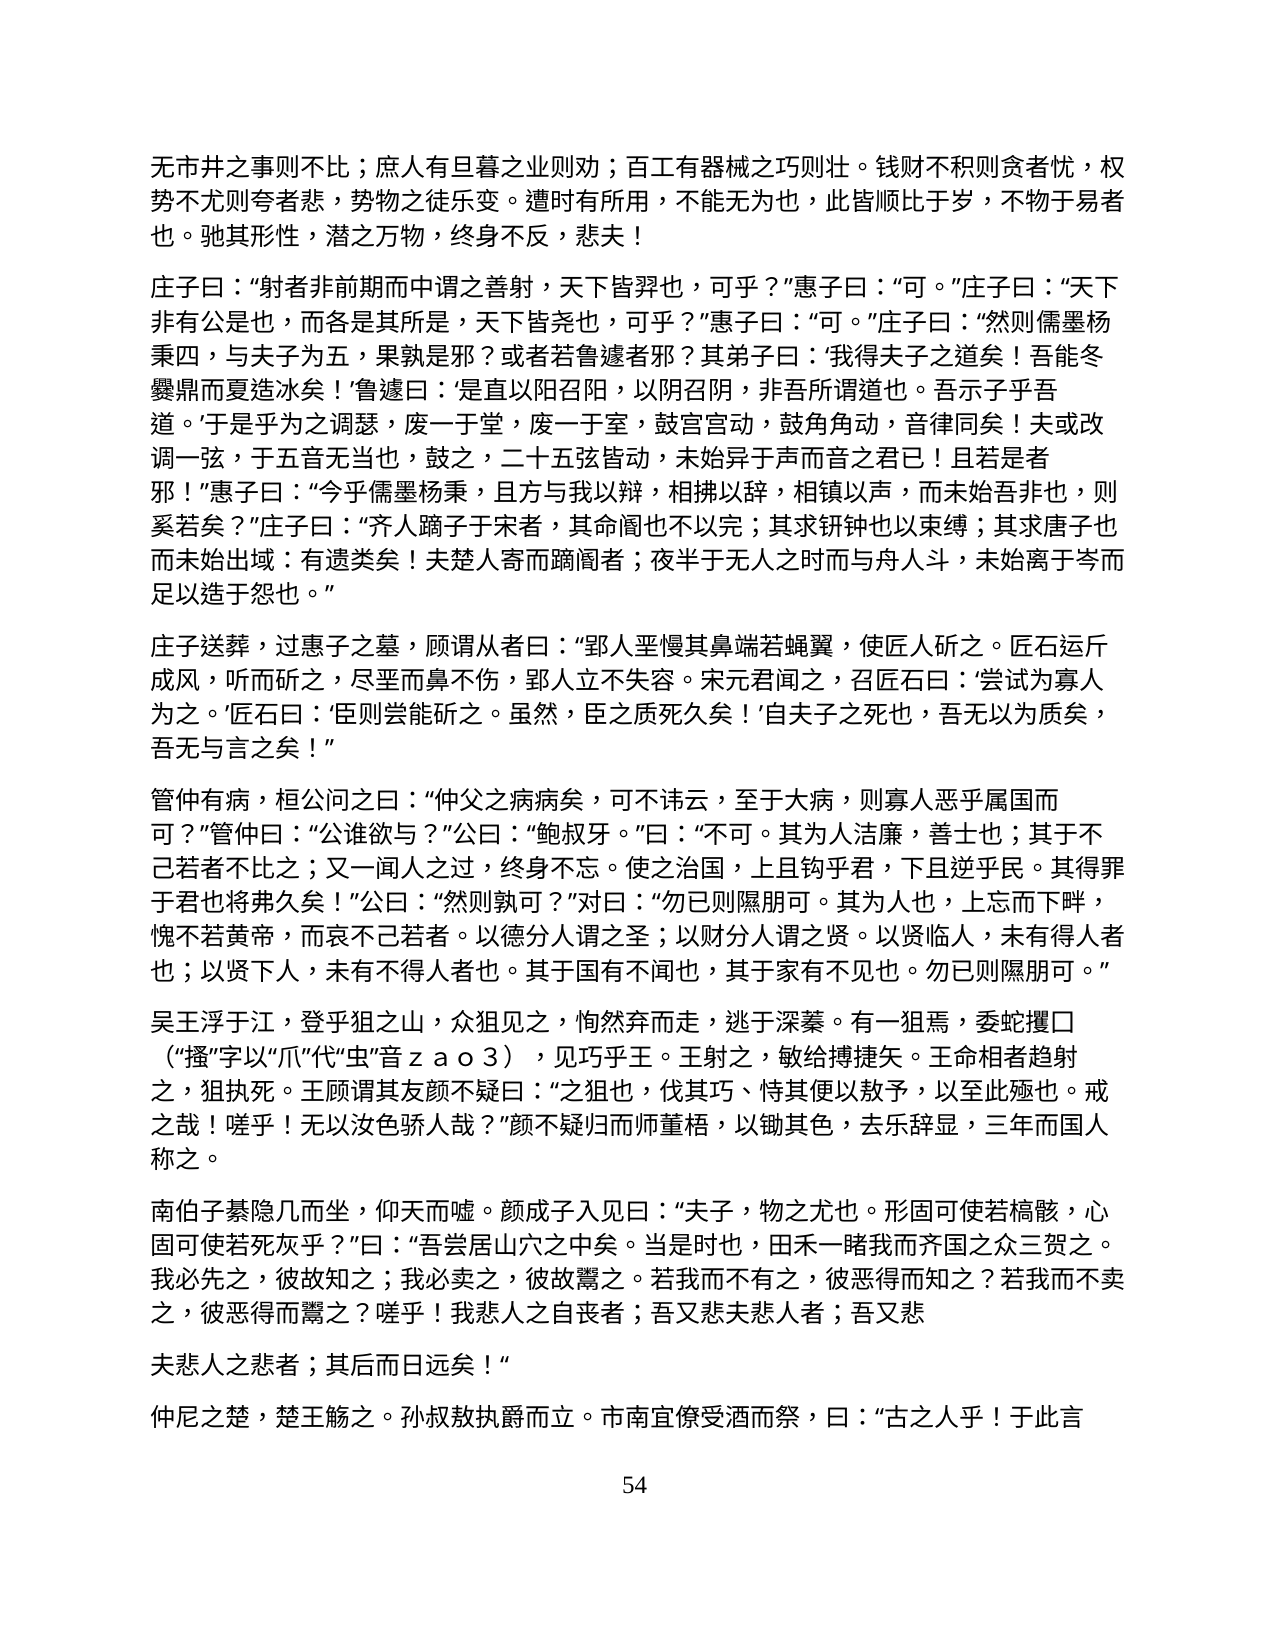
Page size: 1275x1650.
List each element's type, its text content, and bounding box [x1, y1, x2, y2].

text 吴王浮于江，登乎狙之山，众狙见之，恂然弃而走，逃于深蓁。有一狙焉，委蛇攫囗（“搔”字以“爪”代“虫”音ｚａｏ３），见巧乎王。王射之，敏给搏捷矢。王命相者趋射之，狙执死。王顾谓其友颜不疑曰：“之狙也，伐其巧、恃其便以敖予，以至此殛也。戒之哉！嗟乎！无以汝色骄人哉？”颜不疑归而师董梧，以锄其色，去乐辞显，三年而国人称之。 [150, 1005, 1125, 1175]
text 南伯子綦隐几而坐，仰天而嘘。颜成子入见曰：“夫子，物之尤也。形固可使若槁骸，心固可使若死灰乎？”曰：“吾尝居山穴之中矣。当是时也，田禾一睹我而齐国之众三贺之。我必先之，彼故知之；我必卖之，彼故鬻之。若我而不有之，彼恶得而知之？若我而不卖之，彼恶得而鬻之？嗟乎！我悲人之自丧者；吾又悲夫悲人者；吾又悲 [150, 1193, 1125, 1329]
text 仲尼之楚，楚王觞之。孙叔敖执爵而立。市南宜僚受酒而祭，曰：“古之人乎！于此言 [150, 1399, 1125, 1433]
text 管仲有病，桓公问之曰：“仲父之病病矣，可不讳云，至于大病，则寡人恶乎属国而可？”管仲曰：“公谁欲与？”公曰：“鲍叔牙。”曰：“不可。其为人洁廉，善士也；其于不己若者不比之；又一闻人之过，终身不忘。使之治国，上且钩乎君，下且逆乎民。其得罪于君也将弗久矣！”公曰：“然则孰可？”对曰：“勿已则隰朋可。其为人也，上忘而下畔，愧不若黄帝，而哀不己若者。以德分人谓之圣；以财分人谓之贤。以贤临人，未有得人者也；以贤下人，未有不得人者也。其于国有不闻也，其于家有不见也。勿已则隰朋可。” [150, 783, 1125, 987]
text 庄子曰：“射者非前期而中谓之善射，天下皆羿也，可乎？”惠子曰：“可。”庄子曰：“天下非有公是也，而各是其所是，天下皆尧也，可乎？”惠子曰：“可。”庄子曰：“然则儒墨杨秉四，与夫子为五，果孰是邪？或者若鲁遽者邪？其弟子曰：‘我得夫子之道矣！吾能冬爨鼎而夏造冰矣！’鲁遽曰：‘是直以阳召阳，以阴召阴，非吾所谓道也。吾示子乎吾道。’于是乎为之调瑟，废一于堂，废一于室，鼓宫宫动，鼓角角动，音律同矣！夫或改调一弦，于五音无当也，鼓之，二十五弦皆动，未始异于声而音之君已！且若是者邪！”惠子曰∶“今乎儒墨杨秉，且方与我以辩，相拂以辞，相镇以声，而未始吾非也，则奚若矣？”庄子曰：“齐人蹢子于宋者，其命阍也不以完；其求钘钟也以束缚；其求唐子也而未始出域：有遗类矣！夫楚人寄而蹢阍者；夜半于无人之时而与舟人斗，未始离于岑而足以造于怨也。” [150, 270, 1125, 611]
text 无市井之事则不比；庶人有旦暮之业则劝；百工有器械之巧则壮。钱财不积则贪者忧，权势不尤则夸者悲，势物之徒乐变。遭时有所用，不能无为也，此皆顺比于岁，不物于易者也。驰其形性，潜之万物，终身不反，悲夫！ [150, 150, 1125, 252]
text 庄子送葬，过惠子之墓，顾谓从者曰：“郢人垩慢其鼻端若蝇翼，使匠人斫之。匠石运斤成风，听而斫之，尽垩而鼻不伤，郢人立不失容。宋元君闻之，召匠石曰：‘尝试为寡人为之。’匠石曰：‘臣则尝能斫之。虽然，臣之质死久矣！’自夫子之死也，吾无以为质矣，吾无与言之矣！” [150, 629, 1125, 765]
text 夫悲人之悲者；其后而日远矣！“ [150, 1347, 1125, 1382]
